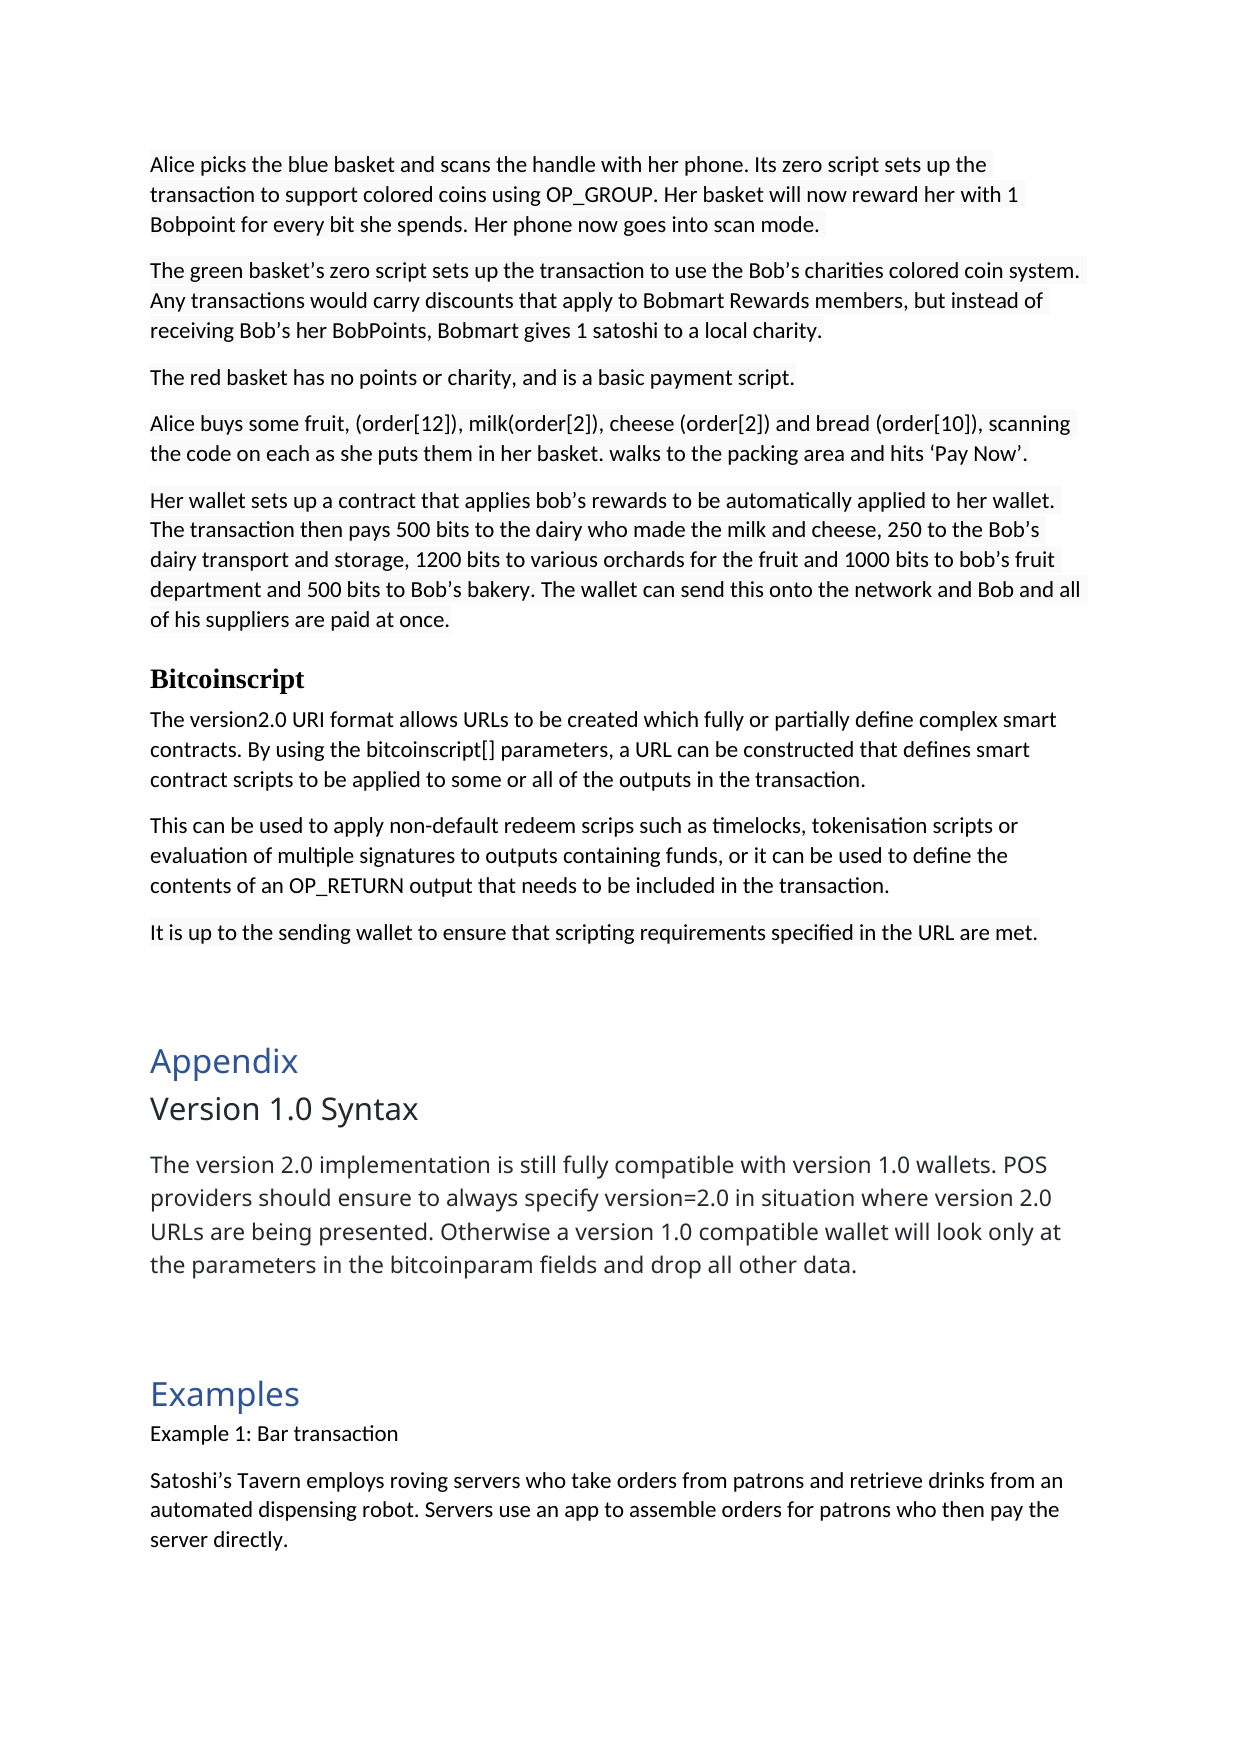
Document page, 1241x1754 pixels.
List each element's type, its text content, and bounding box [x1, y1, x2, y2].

text The version2.0 URI format allows URLs to be created which fully or partially define complex smart contracts. By using the bitcoinscript[] parameters, a URL can be constructed that defines smart contract scripts to be applied to some or all of the outputs in the transaction. [150, 705, 1090, 793]
text Alice buys some fruit, (order[12]), milk(order[2]), cheese (order[2]) and bread (order[10]), scanning the code on each as she puts them in her basket. walks to the packing area and hits ‘Pay Now’. [150, 409, 1090, 467]
text The red basket has no points or charity, and is a basic payment script. [150, 363, 1090, 391]
subtitle Bitcoinscript [150, 662, 1090, 695]
text Version 1.0 Syntax [150, 1086, 1090, 1129]
text Alice picks the blue basket and scans the handle with her phone. Its zero script sets up the transaction to support colored coins using OP_GROUP. Her basket will now reward her with 1 Bobpoint for every bit she spends. Her phone now goes into scan mode. [150, 150, 1090, 238]
text Example 1: Bar transaction [150, 1419, 1090, 1447]
text This can be used to apply non-default redeem scrips such as timelocks, tokenisation scripts or evaluation of multiple signatures to outputs containing funds, or it can be used to define the contents of an OP_RETURN output that needs to be included in the transaction. [150, 811, 1090, 899]
text It is up to the sending wallet to ensure that scripting requirements specified in the URL are met. [150, 918, 1090, 946]
text The green basket’s zero script sets up the transaction to use the Bob’s charities colored coin system. Any transactions would carry discounts that apply to Bobmart Rewards members, but instead of receiving Bob’s her BobPoints, Bobmart gives 1 satoshi to a local charity. [150, 256, 1090, 344]
subtitle Examples [150, 1371, 1090, 1416]
subtitle Appendix [150, 989, 1090, 1083]
text Satoshi’s Tavern employs roving servers who take orders from patrons and retrieve drinks from an automated dispensing robot. Servers use an app to assemble orders for patrons who then pay the server directly. [150, 1466, 1090, 1553]
text The version 2.0 implementation is still fully compatible with version 1.0 wallets. POS providers should ensure to always specify version=2.0 in situation where version 2.0 URLs are being presented. Otherwise a version 1.0 compatible wallet will look only at the parameters in the bitcoinparam fields and drop all other data. [150, 1149, 1090, 1280]
text Her wallet sets up a contract that applies bob’s rewards to be automatically applied to her wallet. The transaction then pays 500 bits to the dairy who made the milk and cheese, 250 to the Bob’s dairy transport and storage, 1200 bits to various orchards for the fruit and 1000 bits to bob’s fruit department and 500 bits to Bob’s bakery. The wallet can send this onto the network and Bob and all of his suppliers are paid at once. [150, 486, 1090, 633]
